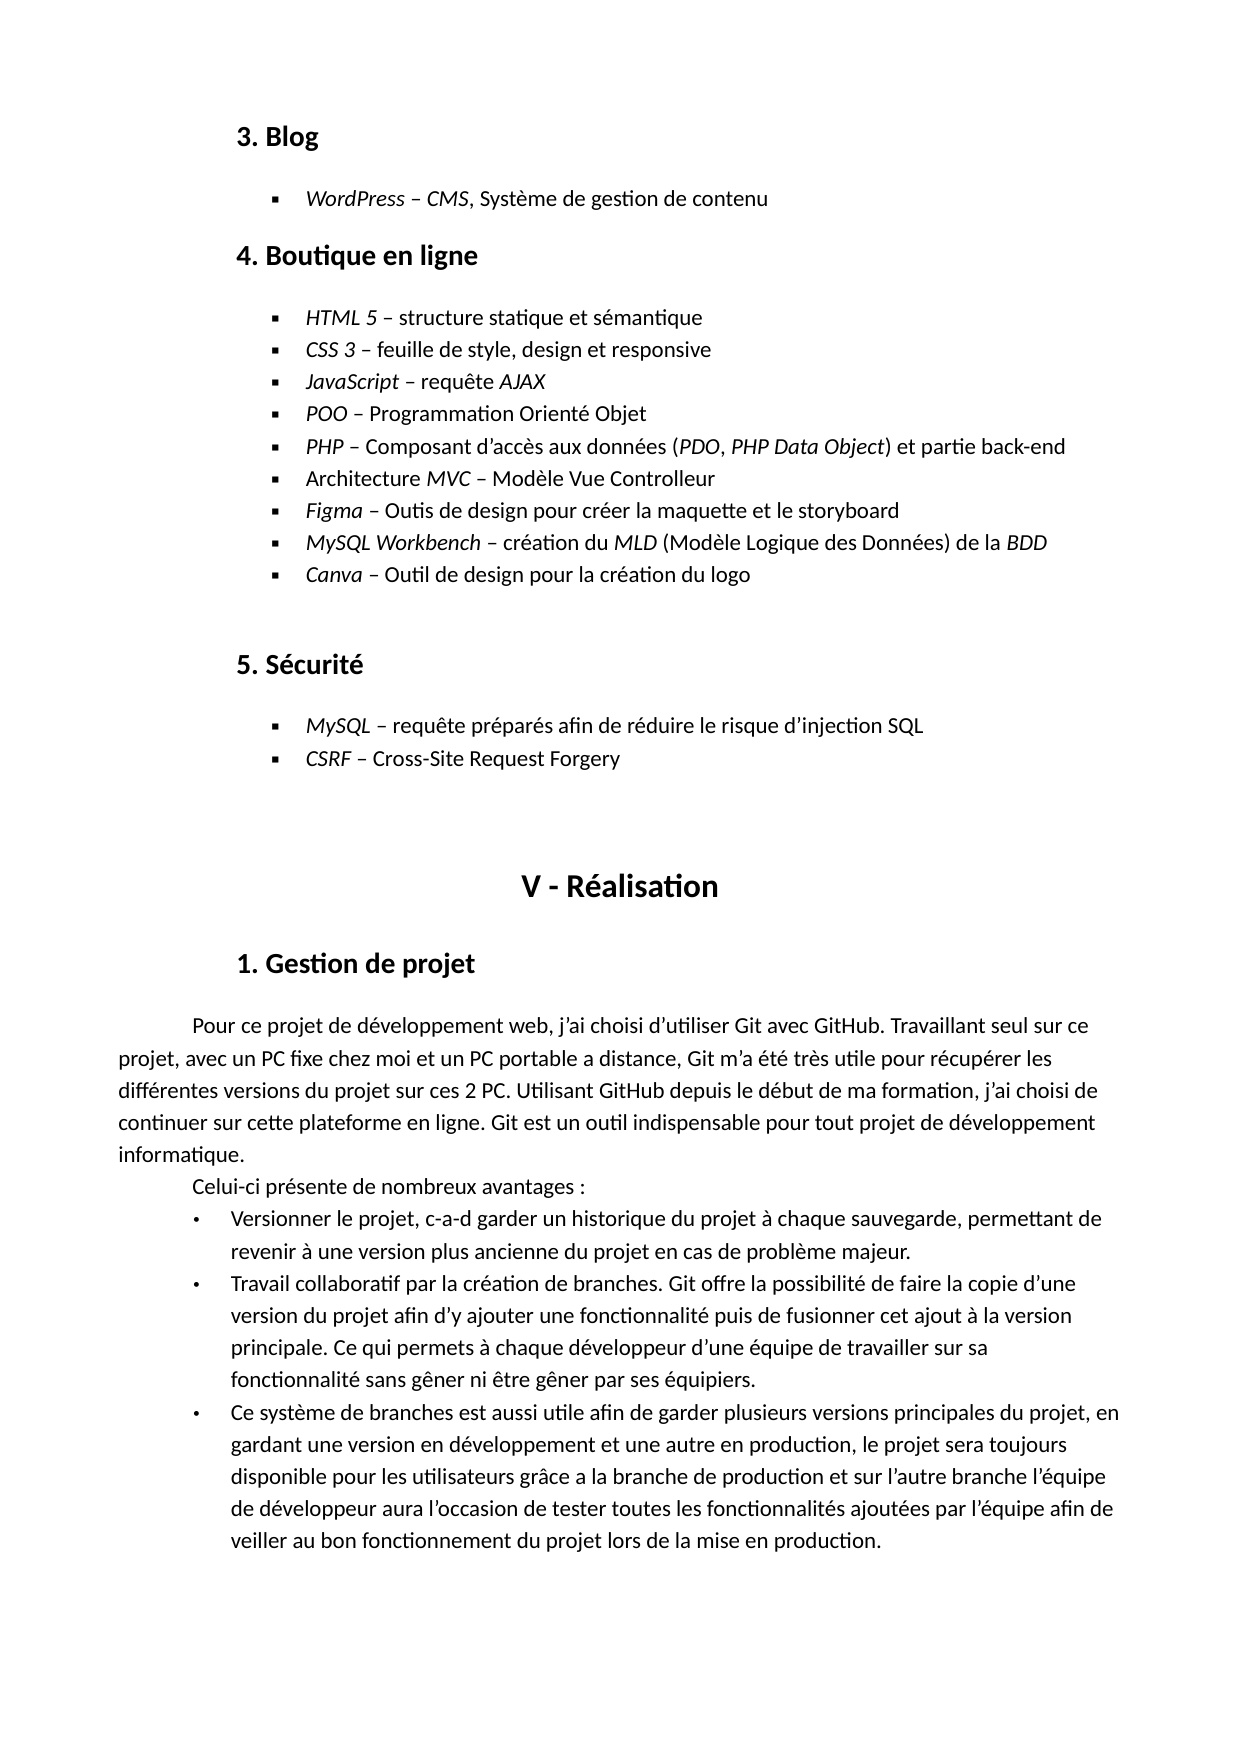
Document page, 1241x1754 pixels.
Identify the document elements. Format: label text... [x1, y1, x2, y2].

list Ce système de branches est aussi utile afin de garder plusieurs versions principales du projet, en gardant une version en développement et une autre en production, le projet sera toujours disponible pour les utilisateurs grâce a la branche de production et sur l’autre branche l’équipe de développeur aura l’occasion de tester toutes les fonctionnalités ajoutées par l’équipe afin de veiller au bon fonctionnement du projet lors de la mise en production. [193, 1398, 1122, 1554]
list Versionner le projet, c-a-d garder un historique du projet à chaque sauvegarde, permettant de revenir à une version plus ancienne du projet en cas de problème majeur. [193, 1204, 1122, 1265]
list MySQL – requête préparés afin de réduire le risque d’injection SQL [268, 712, 1122, 740]
list CSS 3 – feuille de style, design et responsive [268, 335, 1122, 363]
subtitle Boutique en ligne [236, 237, 1122, 273]
text Celui-ci présente de nombreux avantages : [118, 1172, 1122, 1200]
subtitle Gestion de projet [236, 946, 1122, 981]
list WordPress – CMS, Système de gestion de contenu [268, 184, 1122, 212]
list JavaScript – requête AJAX [268, 367, 1122, 395]
list POO – Programmation Orienté Objet [268, 399, 1122, 428]
text Pour ce projet de développement web, j’ai choisi d’utiliser Git avec GitHub. Travaillant seul sur ce projet, avec un PC fixe chez moi et un PC portable a distance, Git m’a été très utile pour récupérer les différentes versions du projet sur ces 2 PC. Utilisant GitHub depuis le début de ma formation, j’ai choisi de continuer sur cette plateforme en ligne. Git est un outil indispensable pour tout projet de développement informatique. [118, 1011, 1122, 1168]
list Figma – Outis de design pour créer la maquette et le storyboard [268, 496, 1122, 524]
subtitle Sécurité [236, 646, 1122, 681]
list MySQL Workbench – création du MLD (Modèle Logique des Données) de la BDD [268, 528, 1122, 556]
list Canva – Outil de design pour la création du logo [268, 561, 1122, 588]
subtitle Réalisation [118, 865, 1122, 906]
list HTML 5 – structure statique et sémantique [268, 303, 1122, 331]
subtitle Blog [236, 118, 1122, 154]
list PHP – Composant d’accès aux données (PDO, PHP Data Object) et partie back-end [268, 432, 1122, 460]
list Architecture MVC – Modèle Vue Controlleur [268, 464, 1122, 492]
list CSRF – Cross-Site Request Forgery [268, 744, 1122, 772]
list Travail collaboratif par la création de branches. Git offre la possibilité de faire la copie d’une version du projet afin d’y ajouter une fonctionnalité puis de fusionner cet ajout à la version principale. Ce qui permets à chaque développeur d’une équipe de travailler sur sa fonctionnalité sans gêner ni être gêner par ses équipiers. [193, 1269, 1122, 1393]
